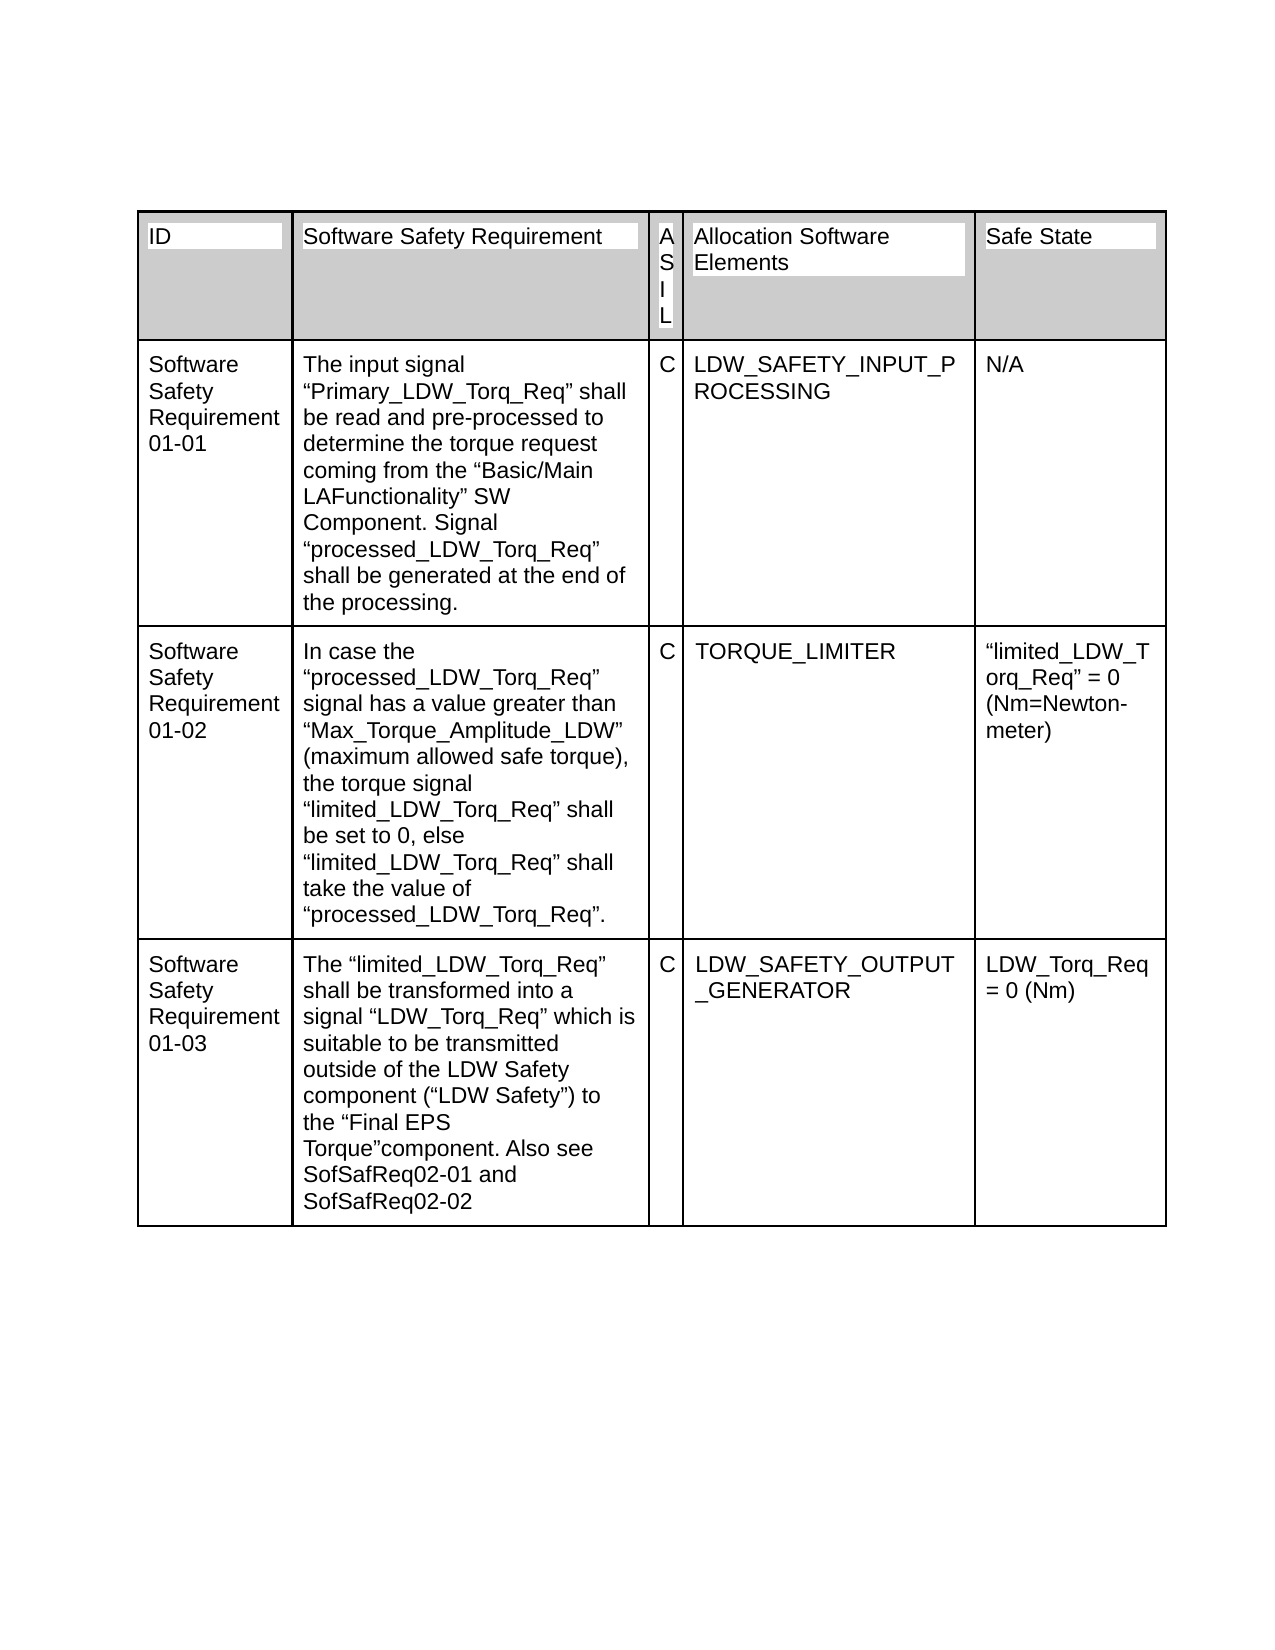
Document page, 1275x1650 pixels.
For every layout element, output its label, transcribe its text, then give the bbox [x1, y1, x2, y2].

table_cell LDW_SAFETY_INPUT_PROCESSING [684, 341, 974, 625]
table_cell TORQUE_LIMITER [684, 627, 974, 938]
table_cell C [650, 341, 682, 625]
table_header ASIL [650, 213, 682, 339]
table_cell Software Safety Requirement 01-01 [139, 341, 291, 625]
table_cell In case the “processed_LDW_Torq_Req” signal has a value greater than “Max_Torque_Amplitude_LDW” (maximum allowed safe torque), the torque signal “limited_LDW_Torq_Req” shall be set to 0, else “limited_LDW_Torq_Req” shall take the value of “processed_LDW_Torq_Req”. [294, 627, 648, 938]
table_cell C [650, 940, 682, 1224]
table_cell LDW_SAFETY_OUTPUT_GENERATOR [684, 940, 974, 1224]
table_cell LDW_Torq_Req= 0 (Nm) [976, 940, 1165, 1224]
table_cell Software Safety Requirement 01-02 [139, 627, 291, 938]
table_cell Software Safety Requirement 01-03 [139, 940, 291, 1224]
table_header Software Safety Requirement [294, 213, 648, 339]
table_cell The input signal “Primary_LDW_Torq_Req” shall be read and pre-processed to determine the torque request coming from the “Basic/Main LAFunctionality” SW Component. Signal “processed_LDW_Torq_Req” shall be generated at the end of the processing. [294, 341, 648, 625]
table_header ID [139, 213, 291, 339]
table_header Safe State [976, 213, 1165, 339]
table_cell “limited_LDW_Torq_Req” = 0 (Nm=Newton-meter) [976, 627, 1165, 938]
table_header Allocation Software Elements [684, 213, 974, 339]
table_cell N/A [976, 341, 1165, 625]
table_cell C [650, 627, 682, 938]
table_cell The “limited_LDW_Torq_Req” shall be transformed into a signal “LDW_Torq_Req” which is suitable to be transmitted outside of the LDW Safety component (“LDW Safety”) to the “Final EPS Torque”component. Also see SofSafReq02-01 and SofSafReq02-02 [294, 940, 648, 1224]
